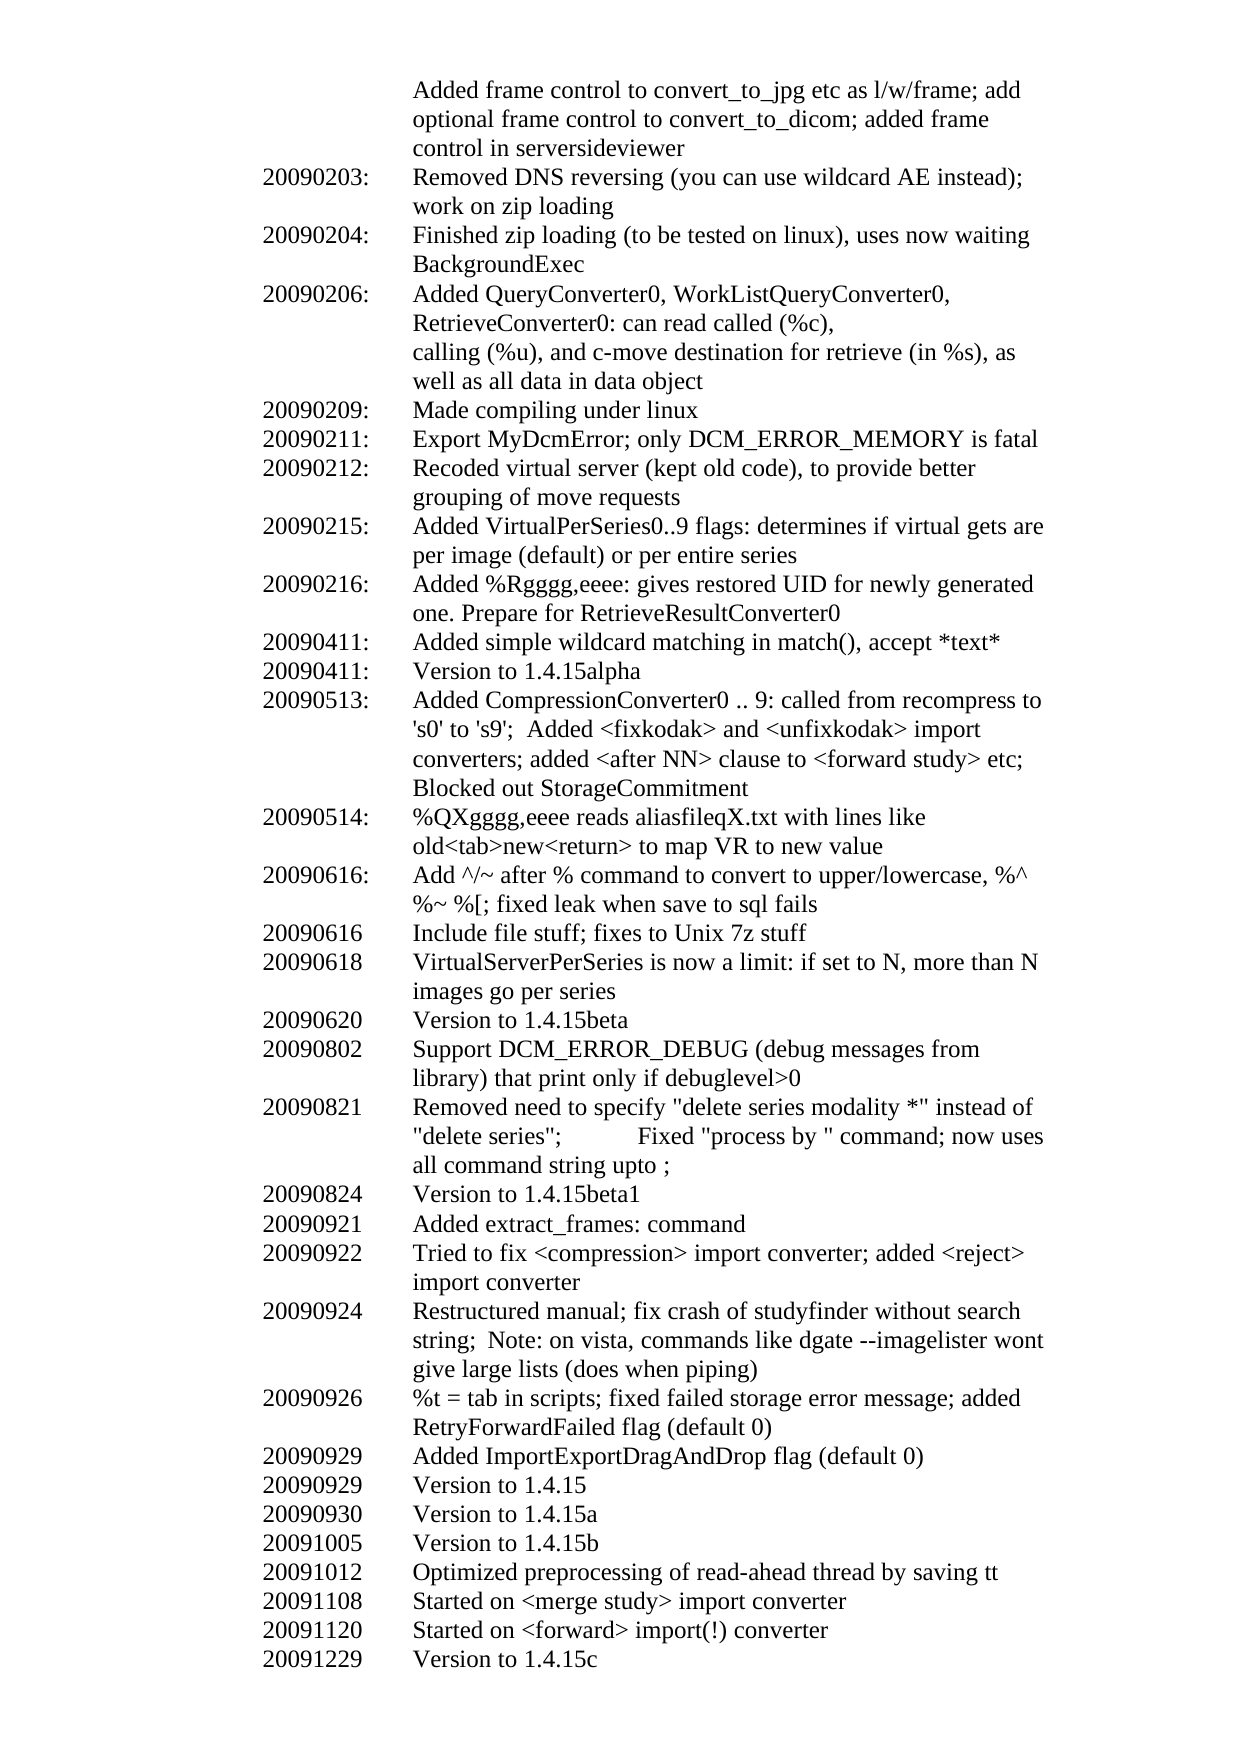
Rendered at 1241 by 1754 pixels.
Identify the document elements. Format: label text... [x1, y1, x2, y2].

text 20090821 Removed need to specify "delete series modality *" instead of "delete series"; Fixed "process by " command; now uses all command string upto ; [262, 1092, 1053, 1179]
text 20090620 Version to 1.4.15beta [262, 1005, 1053, 1034]
text 20090209: Made compiling under linux [262, 395, 1053, 424]
text 20090802 Support DCM_ERROR_DEBUG (debug messages from library) that print only if debuglevel>0 [262, 1034, 1053, 1092]
text 20090930 Version to 1.4.15a [262, 1499, 1053, 1528]
text 20090618 VirtualServerPerSeries is now a limit: if set to N, more than N images go per series [262, 947, 1053, 1005]
text 20091108 Started on <merge study> import converter [262, 1586, 1053, 1615]
text 20090206: Added QueryConverter0, WorkListQueryConverter0, RetrieveConverter0: can read called (%c), [262, 278, 1053, 337]
text 20090616 Include file stuff; fixes to Unix 7z stuff [262, 918, 1053, 947]
text 20090924 Restructured manual; fix crash of studyfinder without search string; Note: on vista, commands like dgate --imagelister wont give large lists (does when piping) [262, 1296, 1053, 1383]
text 20090922 Tried to fix <compression> import converter; added <reject> import converter [262, 1237, 1053, 1296]
text Added frame control to convert_to_jpg etc as l/w/frame; add optional frame control to convert_to_dicom; added frame control in serversideviewer [262, 75, 1053, 162]
text 20090921 Added extract_frames: command [262, 1208, 1053, 1237]
text 20091120 Started on <forward> import(!) converter [262, 1615, 1053, 1644]
text 20090203: Removed DNS reversing (you can use wildcard AE instead); work on zip loading [262, 162, 1053, 220]
text 20090411: Added simple wildcard matching in match(), accept *text* [262, 627, 1053, 656]
text 20090216: Added %Rgggg,eeee: gives restored UID for newly generated one. Prepare for RetrieveResultConverter0 [262, 569, 1053, 627]
text 20091005 Version to 1.4.15b [262, 1528, 1053, 1557]
text 20090411: Version to 1.4.15alpha [262, 656, 1053, 685]
text 20090513: Added CompressionConverter0 .. 9: called from recompress to 's0' to 's9'; Added <fixkodak> and <unfixkodak> import converters; added <after NN> clause to <forward study> etc; Blocked out StorageCommitment [262, 685, 1053, 802]
text 20090616: Add ^/~ after % command to convert to upper/lowercase, %^ %~ %[; fixed leak when save to sql fails [262, 860, 1053, 918]
text 20090212: Recoded virtual server (kept old code), to provide better grouping of move requests [262, 453, 1053, 511]
text 20090211: Export MyDcmError; only DCM_ERROR_MEMORY is fatal [262, 424, 1053, 453]
text 20090514: %QXgggg,eeee reads aliasfileqX.txt with lines like old<tab>new<return> to map VR to new value [262, 802, 1053, 860]
text 20090929 Version to 1.4.15 [262, 1470, 1053, 1499]
text 20090215: Added VirtualPerSeries0..9 flags: determines if virtual gets are per image (default) or per entire series [262, 511, 1053, 569]
text 20091229 Version to 1.4.15c [262, 1644, 1053, 1673]
text 20090824 Version to 1.4.15beta1 [262, 1179, 1053, 1208]
text 20090926 %t = tab in scripts; fixed failed storage error message; added RetryForwardFailed flag (default 0) [262, 1383, 1053, 1441]
text calling (%u), and c-move destination for retrieve (in %s), as well as all data in data object [262, 337, 1053, 395]
text 20091012 Optimized preprocessing of read-ahead thread by saving tt [262, 1557, 1053, 1586]
text 20090204: Finished zip loading (to be tested on linux), uses now waiting BackgroundExec [262, 220, 1053, 278]
text 20090929 Added ImportExportDragAndDrop flag (default 0) [262, 1441, 1053, 1470]
